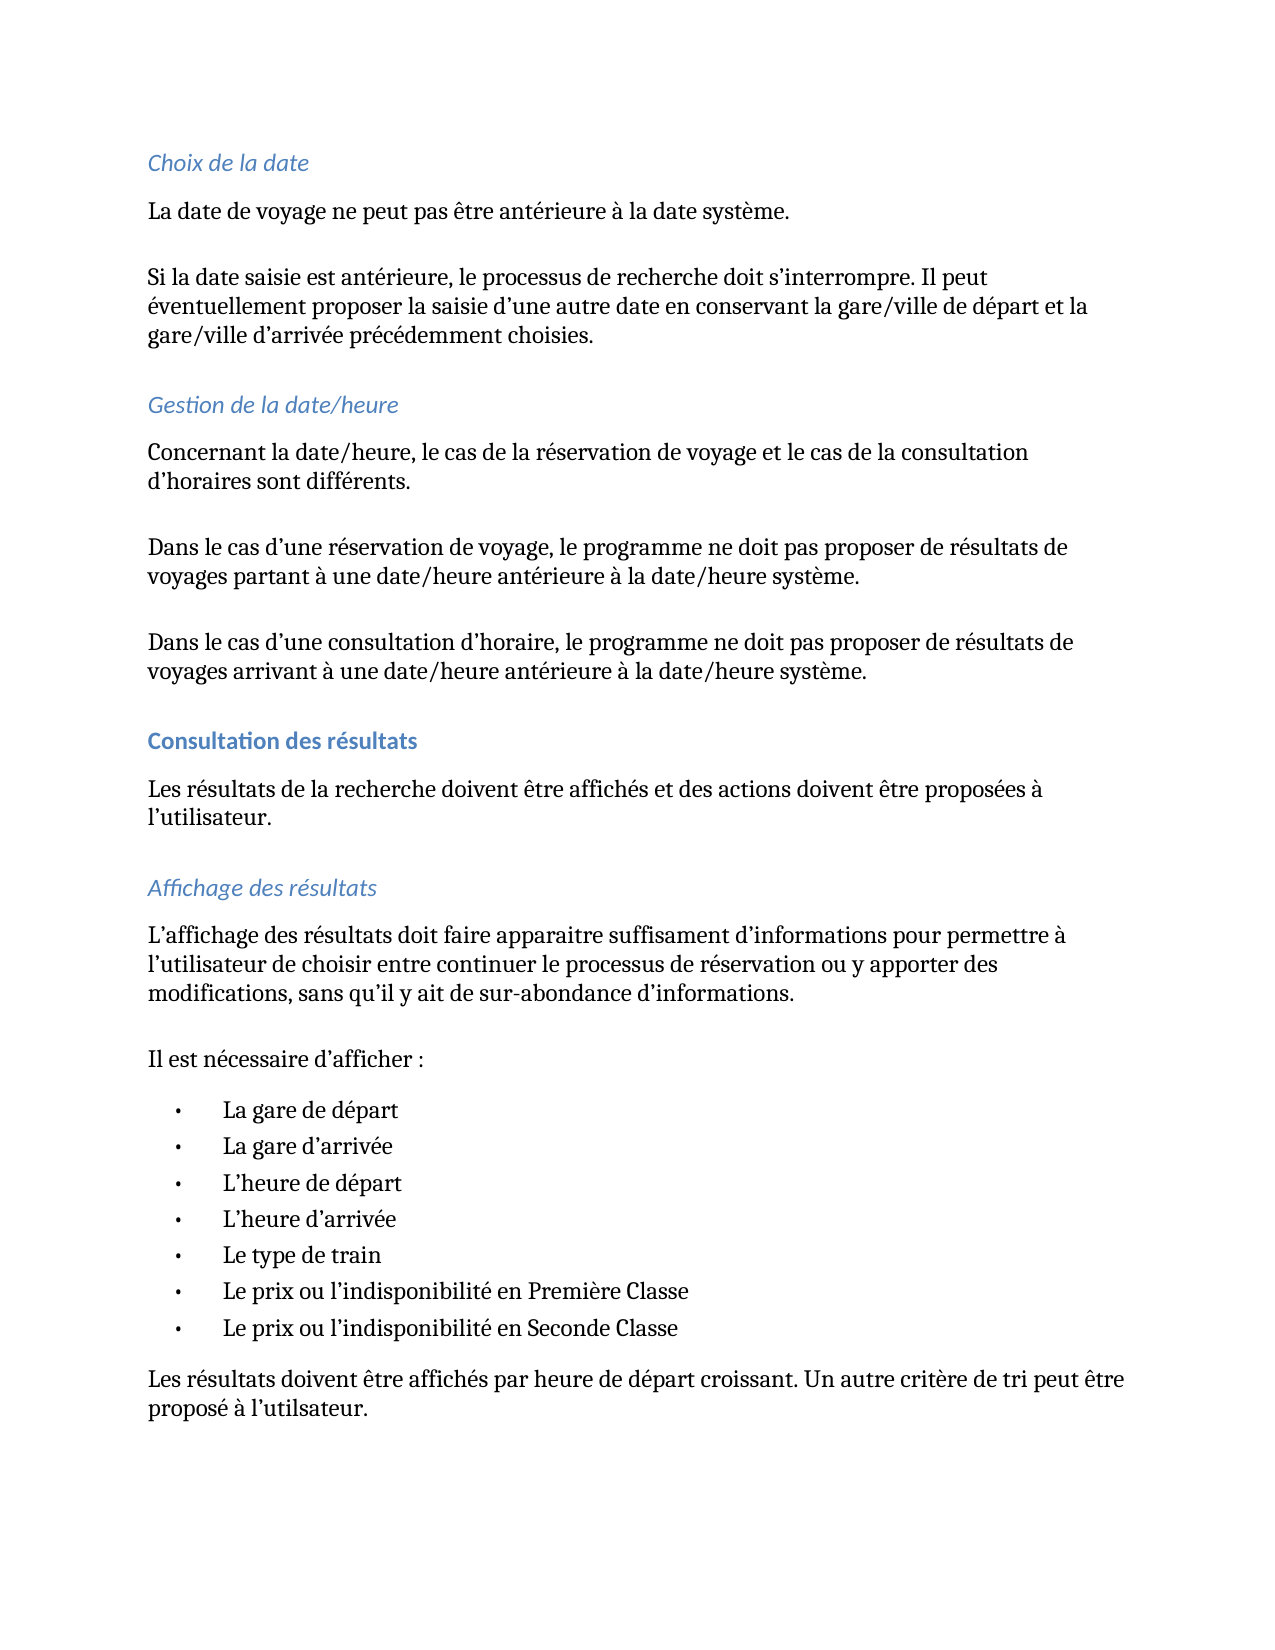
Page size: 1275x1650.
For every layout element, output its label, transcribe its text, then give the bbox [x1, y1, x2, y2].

list La gare d’arrivée [173, 1132, 1127, 1161]
list Le prix ou l’indisponibilité en Seconde Classe [173, 1313, 1127, 1342]
text L’affichage des résultats doit faire apparaitre suffisament d’informations pour permettre à l’utilisateur de choisir entre continuer le processus de réservation ou y apporter des modifications, sans qu’il y ait de sur-abondance d’informations. [148, 921, 1127, 1007]
subtitle Choix de la date [148, 148, 1127, 178]
text Concernant la date/heure, le cas de la réservation de voyage et le cas de la consultation d’horaires sont différents. [148, 438, 1127, 496]
text Dans le cas d’une consultation d’horaire, le programme ne doit pas proposer de résultats de voyages arrivant à une date/heure antérieure à la date/heure système. [148, 628, 1127, 686]
text Il est nécessaire d’afficher : [148, 1045, 1127, 1073]
text Dans le cas d’une réservation de voyage, le programme ne doit pas proposer de résultats de voyages partant à une date/heure antérieure à la date/heure système. [148, 533, 1127, 591]
text Les résultats de la recherche doivent être affichés et des actions doivent être proposées à l’utilisateur. [148, 774, 1127, 832]
list L’heure de départ [173, 1168, 1127, 1197]
list L’heure d’arrivée [173, 1205, 1127, 1233]
text Si la date saisie est antérieure, le processus de recherche doit s’interrompre. Il peut éventuellement proposer la saisie d’une autre date en conservant la gare/ville de départ et la gare/ville d’arrivée précédemment choisies. [148, 263, 1127, 349]
text La date de voyage ne peut pas être antérieure à la date système. [148, 197, 1127, 226]
list Le type de train [173, 1241, 1127, 1270]
subtitle Consultation des résultats [148, 725, 1127, 756]
list Le prix ou l’indisponibilité en Première Classe [173, 1277, 1127, 1306]
list La gare de départ [173, 1096, 1127, 1125]
subtitle Affichage des résultats [148, 872, 1127, 902]
subtitle Gestion de la date/heure [148, 389, 1127, 419]
text Les résultats doivent être affichés par heure de départ croissant. Un autre critère de tri peut être proposé à l’utilsateur. [148, 1365, 1127, 1422]
